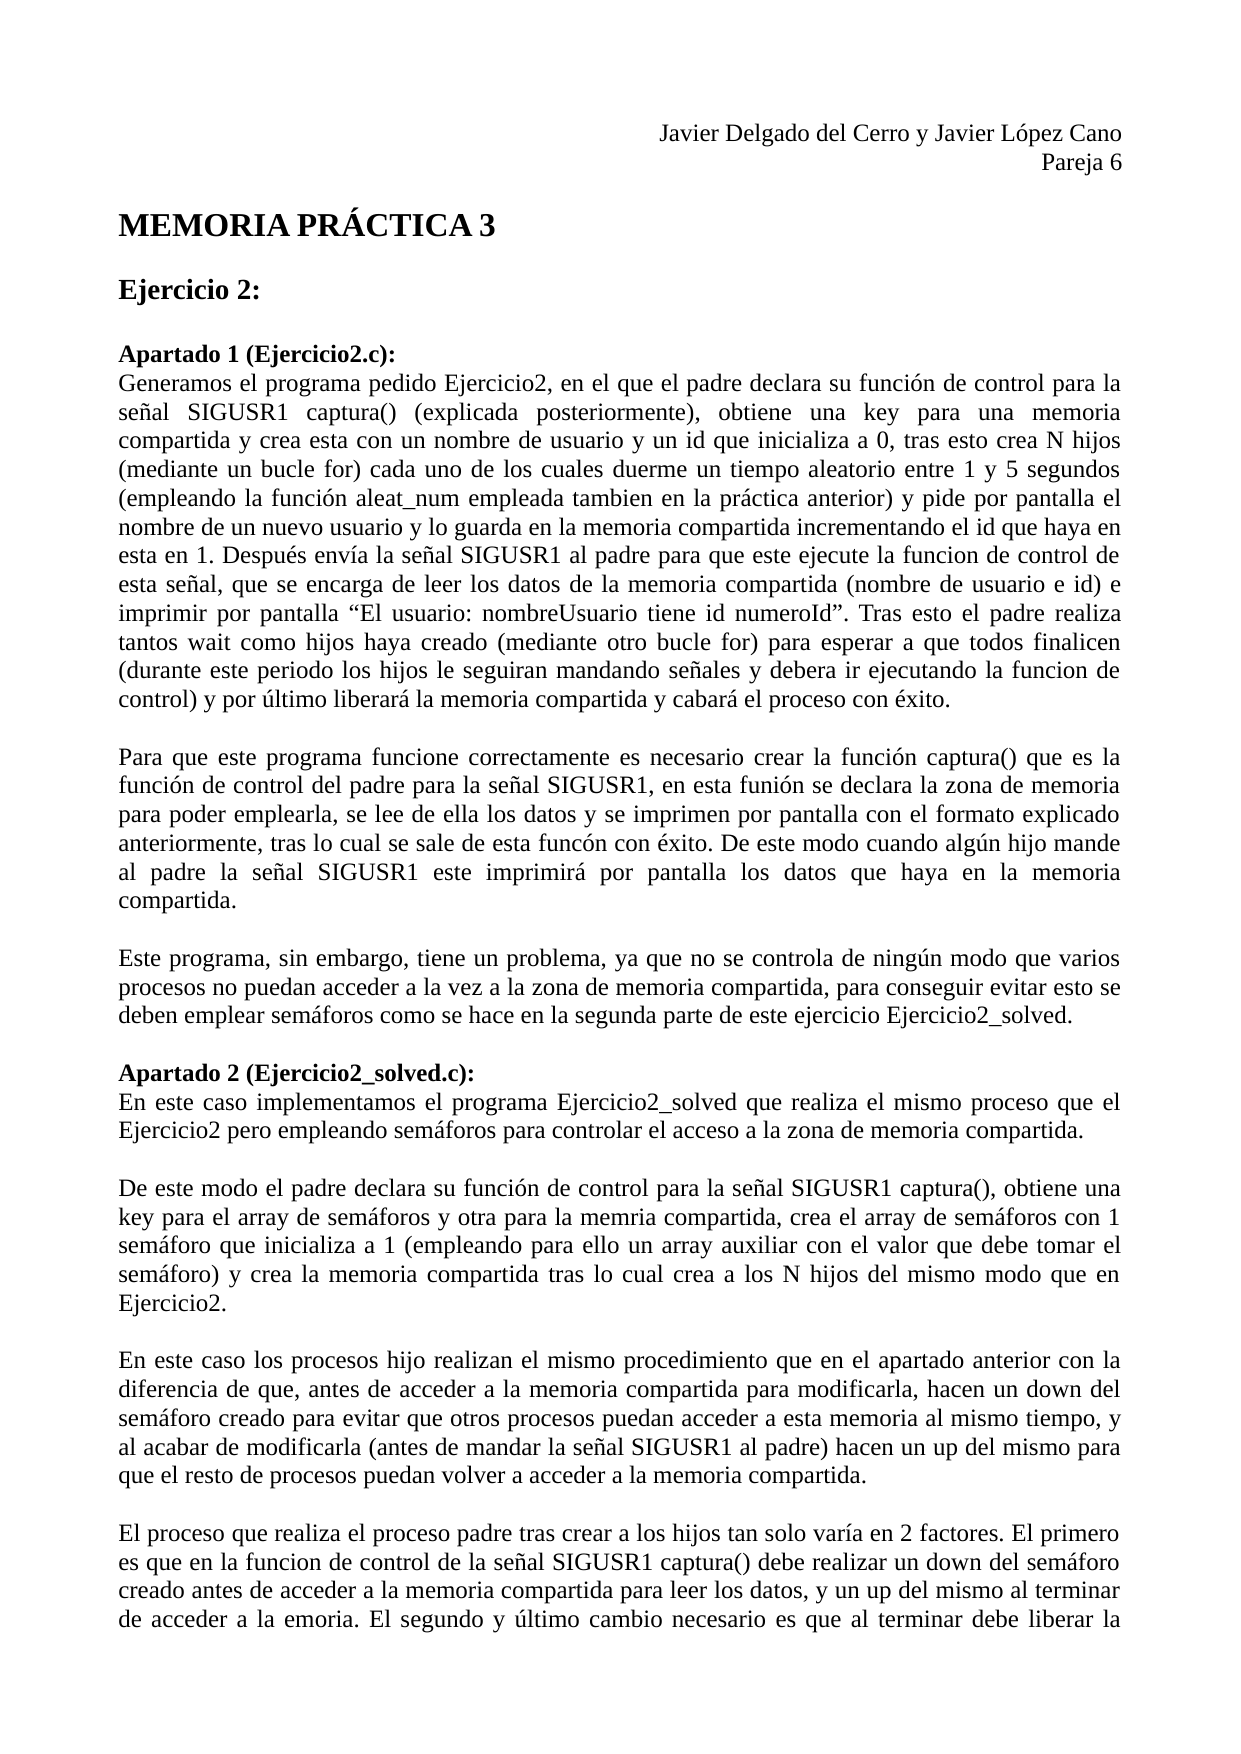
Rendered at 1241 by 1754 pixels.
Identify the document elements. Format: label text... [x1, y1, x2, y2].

text El proceso que realiza el proceso padre tras crear a los hijos tan solo varía en 2 factores. El primero es que en la funcion de control de la señal SIGUSR1 captura() debe realizar un down del semáforo creado antes de acceder a la memoria compartida para leer los datos, y un up del mismo al terminar de acceder a la emoria. El segundo y último cambio necesario es que al terminar debe liberar la [118, 1518, 1122, 1633]
text Apartado 2 (Ejercicio2_solved.c): [118, 1058, 1122, 1087]
text Apartado 1 (Ejercicio2.c): [118, 339, 1122, 368]
text En este caso los procesos hijo realizan el mismo procedimiento que en el apartado anterior con la diferencia de que, antes de acceder a la memoria compartida para modificarla, hacen un down del semáforo creado para evitar que otros procesos puedan acceder a esta memoria al mismo tiempo, y al acabar de modificarla (antes de mandar la señal SIGUSR1 al padre) hacen un up del mismo para que el resto de procesos puedan volver a acceder a la memoria compartida. [118, 1346, 1122, 1489]
text De este modo el padre declara su función de control para la señal SIGUSR1 captura(), obtiene una key para el array de semáforos y otra para la memria compartida, crea el array de semáforos con 1 semáforo que inicializa a 1 (empleando para ello un array auxiliar con el valor que debe tomar el semáforo) y crea la memoria compartida tras lo cual crea a los N hijos del mismo modo que en Ejercicio2. [118, 1173, 1122, 1317]
text Generamos el programa pedido Ejercicio2, en el que el padre declara su función de control para la señal SIGUSR1 captura() (explicada posteriormente), obtiene una key para una memoria compartida y crea esta con un nombre de usuario y un id que inicializa a 0, tras esto crea N hijos (mediante un bucle for) cada uno de los cuales duerme un tiempo aleatorio entre 1 y 5 segundos (empleando la función aleat_num empleada tambien en la práctica anterior) y pide por pantalla el nombre de un nuevo usuario y lo guarda en la memoria compartida incrementando el id que haya en esta en 1. Después envía la señal SIGUSR1 al padre para que este ejecute la funcion de control de esta señal, que se encarga de leer los datos de la memoria compartida (nombre de usuario e id) e imprimir por pantalla “El usuario: nombreUsuario tiene id numeroId”. Tras esto el padre realiza tantos wait como hijos haya creado (mediante otro bucle for) para esperar a que todos finalicen (durante este periodo los hijos le seguiran mandando señales y debera ir ejecutando la funcion de control) y por último liberará la memoria compartida y cabará el proceso con éxito. [118, 368, 1122, 713]
text Este programa, sin embargo, tiene un problema, ya que no se controla de ningún modo que varios procesos no puedan acceder a la vez a la zona de memoria compartida, para conseguir evitar esto se deben emplear semáforos como se hace en la segunda parte de este ejercicio Ejercicio2_solved. [118, 943, 1122, 1029]
text Ejercicio 2: [118, 272, 1122, 306]
text MEMORIA PRÁCTICA 3 [118, 205, 1122, 243]
text En este caso implementamos el programa Ejercicio2_solved que realiza el mismo proceso que el Ejercicio2 pero empleando semáforos para controlar el acceso a la zona de memoria compartida. [118, 1087, 1122, 1144]
text Para que este programa funcione correctamente es necesario crear la función captura() que es la función de control del padre para la señal SIGUSR1, en esta funión se declara la zona de memoria para poder emplearla, se lee de ella los datos y se imprimen por pantalla con el formato explicado anteriormente, tras lo cual se sale de esta funcón con éxito. De este modo cuando algún hijo mande al padre la señal SIGUSR1 este imprimirá por pantalla los datos que haya en la memoria compartida. [118, 742, 1122, 914]
